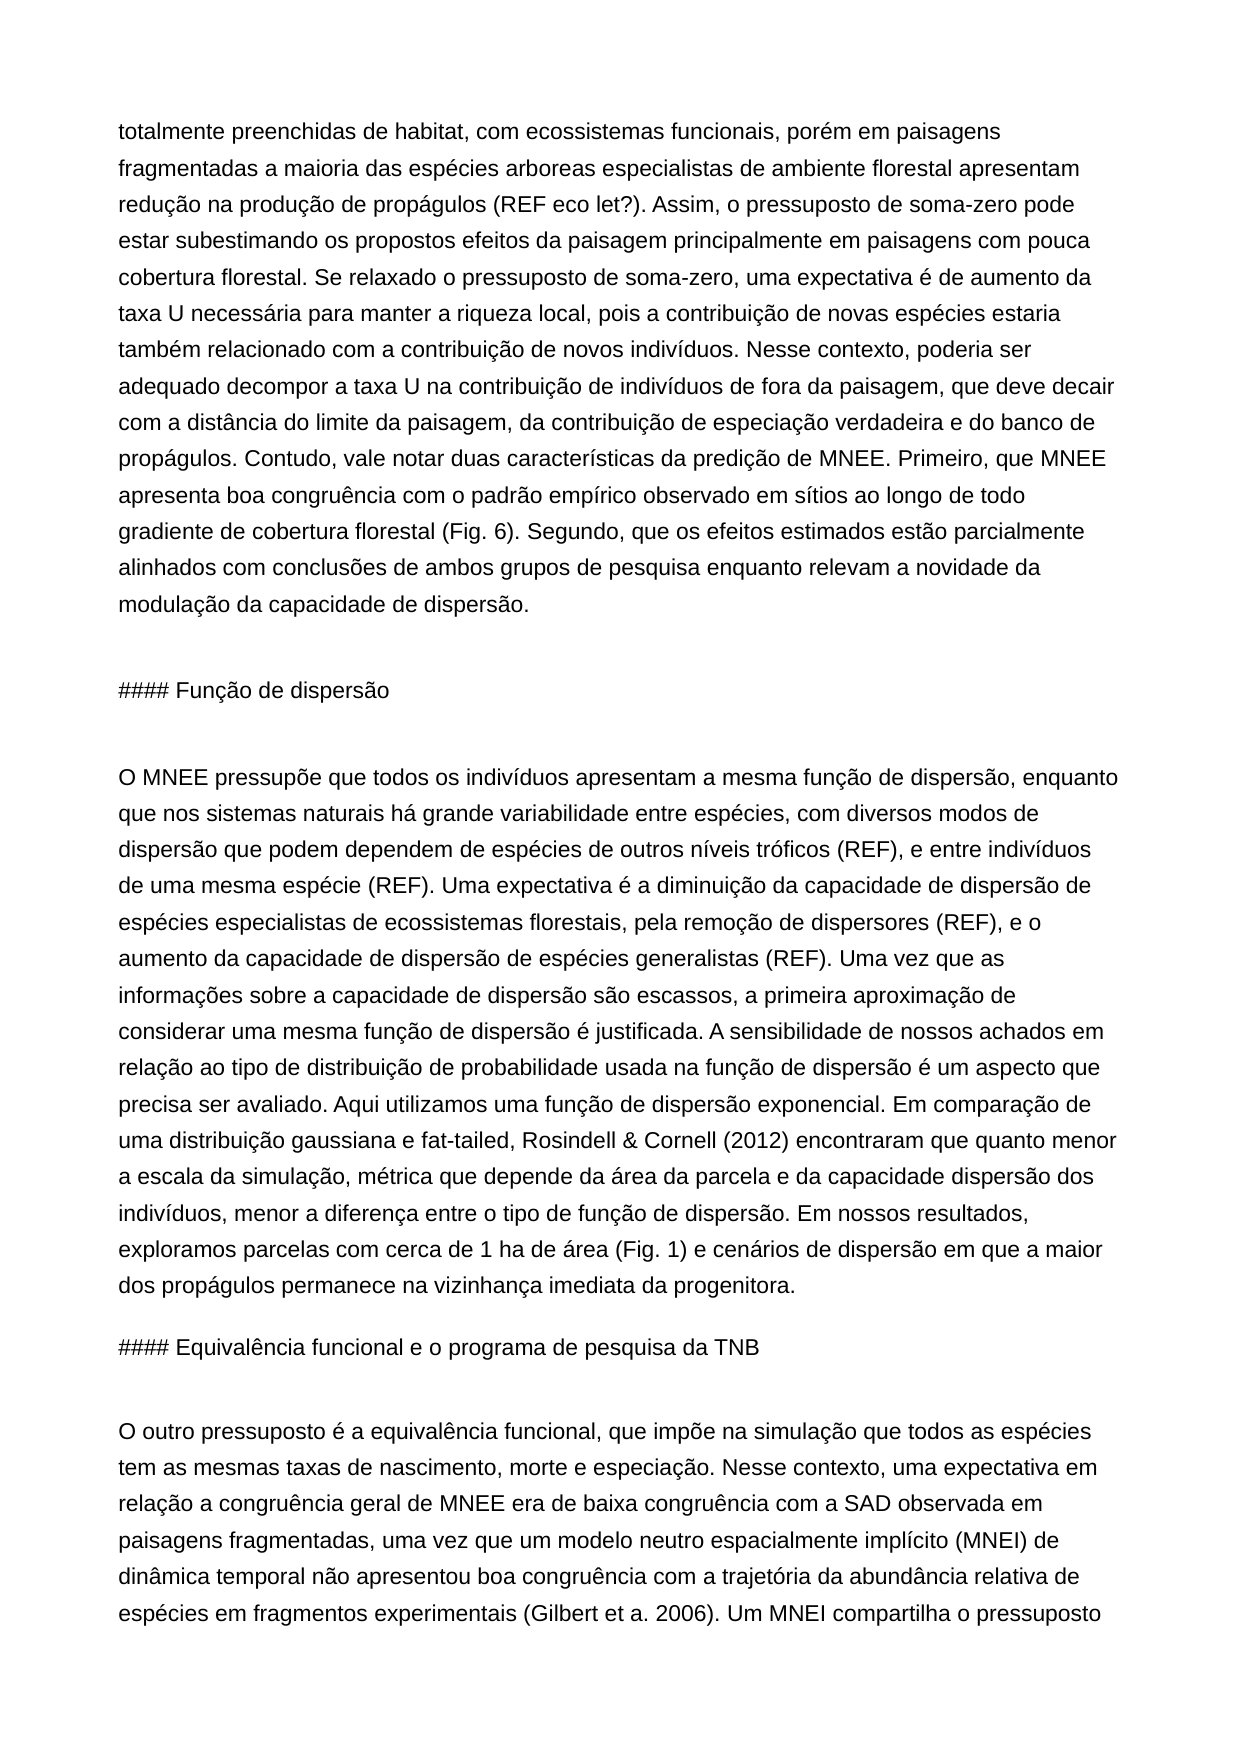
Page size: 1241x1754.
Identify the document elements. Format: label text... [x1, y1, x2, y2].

text O MNEE pressupõe que todos os indivíduos apresentam a mesma função de dispersão, enquanto que nos sistemas naturais há grande variabilidade entre espécies, com diversos modos de dispersão que podem dependem de espécies de outros níveis tróficos (REF), e entre indivíduos de uma mesma espécie (REF). Uma expectativa é a diminuição da capacidade de dispersão de espécies especialistas de ecossistemas florestais, pela remoção de dispersores (REF), e o aumento da capacidade de dispersão de espécies generalistas (REF). Uma vez que as informações sobre a capacidade de dispersão são escassos, a primeira aproximação de considerar uma mesma função de dispersão é justificada. A sensibilidade de nossos achados em relação ao tipo de distribuição de probabilidade usada na função de dispersão é um aspecto que precisa ser avaliado. Aqui utilizamos uma função de dispersão exponencial. Em comparação de uma distribuição gaussiana e fat-tailed, Rosindell & Cornell (2012) encontraram que quanto menor a escala da simulação, métrica que depende da área da parcela e da capacidade dispersão dos indivíduos, menor a diferença entre o tipo de função de dispersão. Em nossos resultados, exploramos parcelas com cerca de 1 ha de área (Fig. 1) e cenários de dispersão em que a maior dos propágulos permanece na vizinhança imediata da progenitora. [118, 763, 1122, 1299]
text #### Função de dispersão [118, 677, 1122, 703]
text totalmente preenchidas de habitat, com ecossistemas funcionais, porém em paisagens fragmentadas a maioria das espécies arboreas especialistas de ambiente florestal apresentam redução na produção de propágulos (REF eco let?). Assim, o pressuposto de soma-zero pode estar subestimando os propostos efeitos da paisagem principalmente em paisagens com pouca cobertura florestal. Se relaxado o pressuposto de soma-zero, uma expectativa é de aumento da taxa U necessária para manter a riqueza local, pois a contribuição de novas espécies estaria também relacionado com a contribuição de novos indivíduos. Nesse contexto, poderia ser adequado decompor a taxa U na contribuição de indivíduos de fora da paisagem, que deve decair com a distância do limite da paisagem, da contribuição de especiação verdadeira e do banco de propágulos. Contudo, vale notar duas características da predição de MNEE. Primeiro, que MNEE apresenta boa congruência com o padrão empírico observado em sítios ao longo de todo gradiente de cobertura florestal (Fig. 6). Segundo, que os efeitos estimados estão parcialmente alinhados com conclusões de ambos grupos de pesquisa enquanto relevam a novidade da modulação da capacidade de dispersão. [118, 118, 1122, 617]
text O outro pressuposto é a equivalência funcional, que impõe na simulação que todos as espécies tem as mesmas taxas de nascimento, morte e especiação. Nesse contexto, uma expectativa em relação a congruência geral de MNEE era de baixa congruência com a SAD observada em paisagens fragmentadas, uma vez que um modelo neutro espacialmente implícito (MNEI) de dinâmica temporal não apresentou boa congruência com a trajetória da abundância relativa de espécies em fragmentos experimentais (Gilbert et a. 2006). Um MNEI compartilha o pressuposto [118, 1418, 1122, 1626]
text #### Equivalência funcional e o programa de pesquisa da TNB [118, 1334, 1122, 1360]
